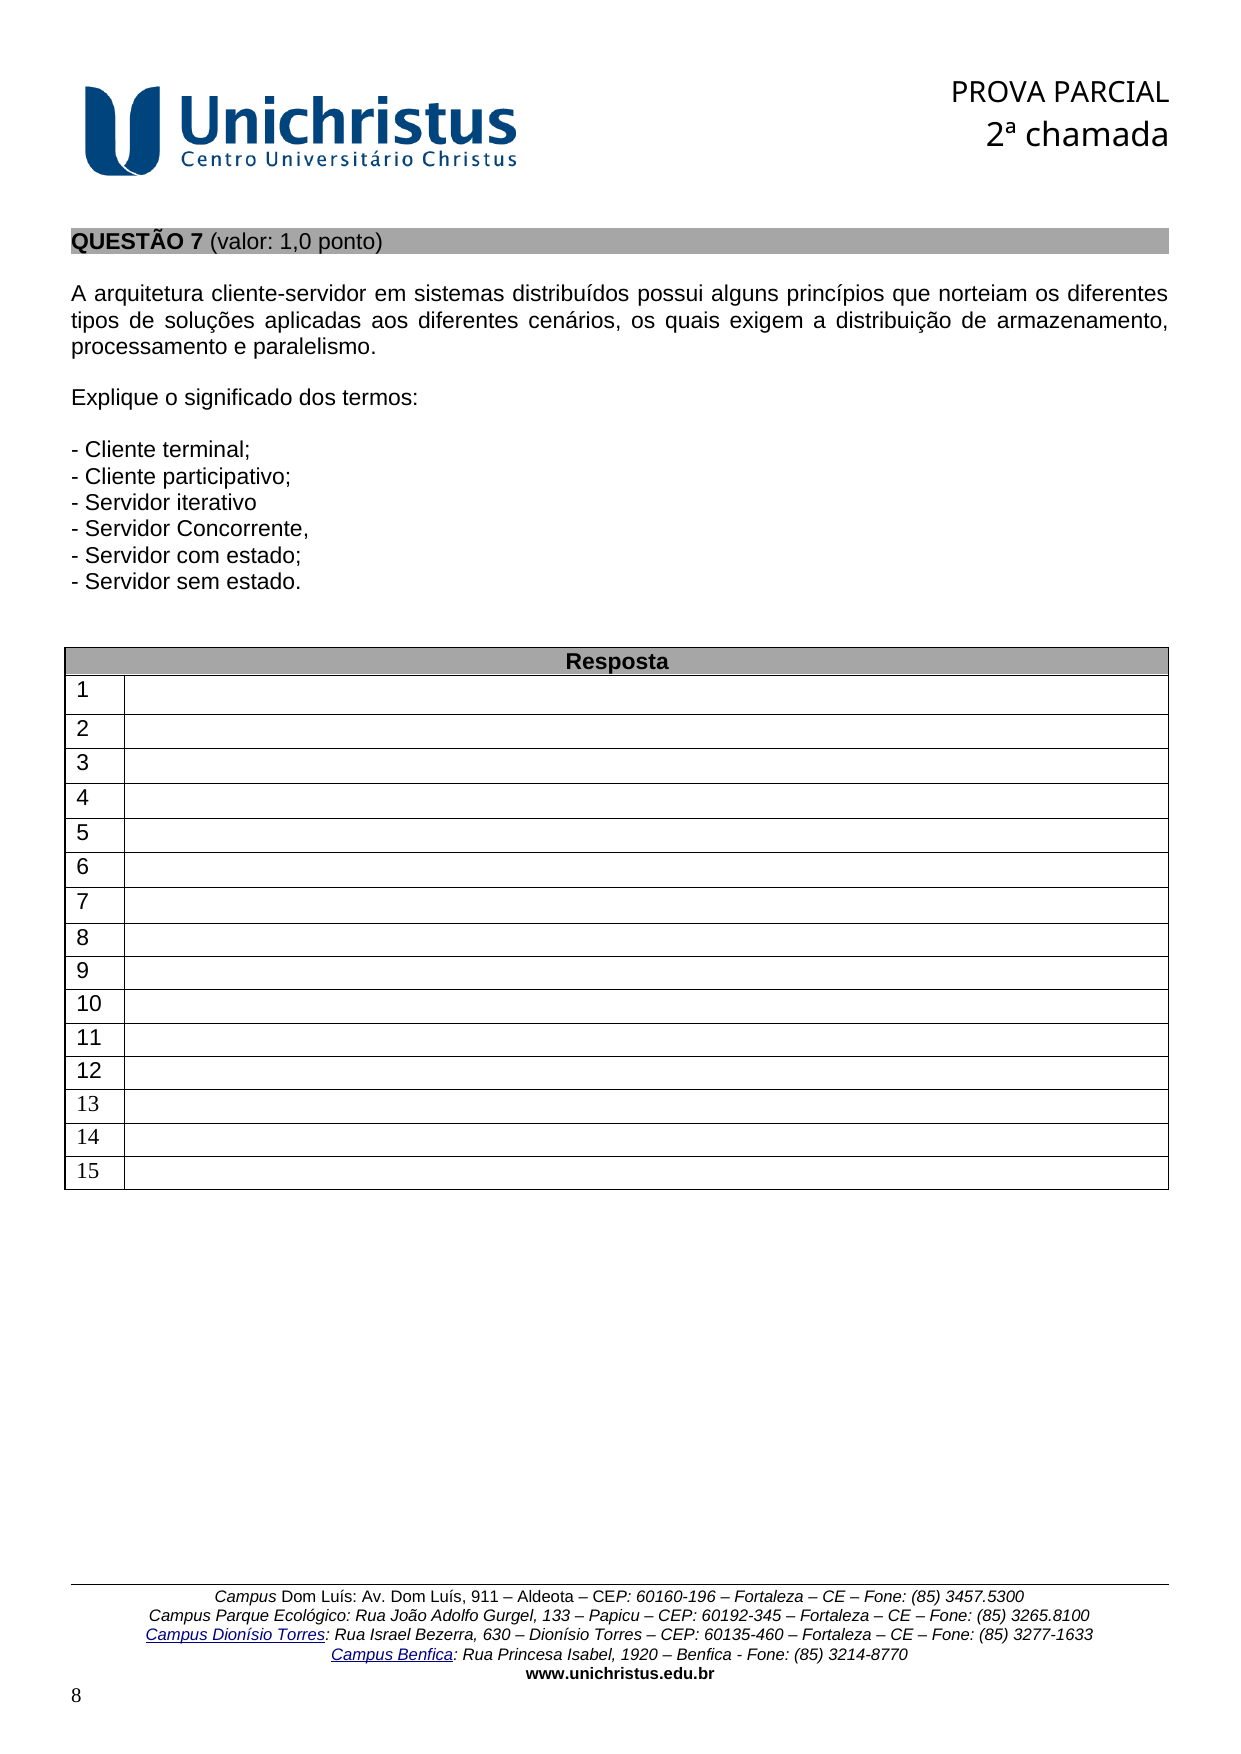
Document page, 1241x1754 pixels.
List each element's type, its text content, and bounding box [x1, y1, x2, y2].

text - Servidor Concorrente, [71, 515, 1169, 542]
text Explique o significado dos termos: [71, 383, 1169, 410]
table_cell 5 [66, 819, 124, 852]
table_cell 7 [66, 888, 124, 922]
text A arquitetura cliente-servidor em sistemas distribuídos possui alguns princípios que norteiam os diferentes tipos de soluções aplicadas aos diferentes cenários, os quais exigem a distribuição de armazenamento, processamento e paralelismo. [71, 280, 1169, 359]
table_cell 13 [66, 1090, 124, 1122]
table_cell 14 [66, 1124, 124, 1156]
text - Servidor iterativo [71, 489, 1169, 515]
text QUESTÃO 7 (valor: 1,0 ponto) [71, 228, 1169, 254]
table_header Resposta [66, 648, 1168, 674]
table_cell 6 [66, 853, 124, 887]
table_cell [125, 990, 1168, 1022]
table_cell [125, 715, 1168, 747]
table_cell 11 [66, 1024, 124, 1056]
table_cell 4 [66, 784, 124, 818]
picture [78, 81, 523, 179]
table_cell [125, 924, 1168, 956]
table_cell [125, 749, 1168, 783]
table_cell [125, 676, 1168, 714]
table_cell 12 [66, 1057, 124, 1089]
table_cell 1 [66, 676, 124, 714]
table_cell [125, 1157, 1168, 1189]
table_cell 3 [66, 749, 124, 783]
table_cell 2 [66, 715, 124, 747]
table_cell 15 [66, 1157, 124, 1189]
table_cell 8 [66, 924, 124, 956]
text - Cliente terminal; [71, 436, 1169, 463]
table_cell [125, 888, 1168, 922]
text - Servidor sem estado. [71, 568, 1169, 594]
table_cell [125, 1124, 1168, 1156]
table_cell [125, 1057, 1168, 1089]
text - Cliente participativo; [71, 463, 1169, 489]
table_cell [125, 784, 1168, 818]
table_cell [125, 819, 1168, 852]
table_cell [125, 957, 1168, 989]
table_cell [125, 1090, 1168, 1122]
table_cell 10 [66, 990, 124, 1022]
table_cell [125, 853, 1168, 887]
text - Servidor com estado; [71, 542, 1169, 568]
table_cell 9 [66, 957, 124, 989]
table_cell [125, 1024, 1168, 1056]
